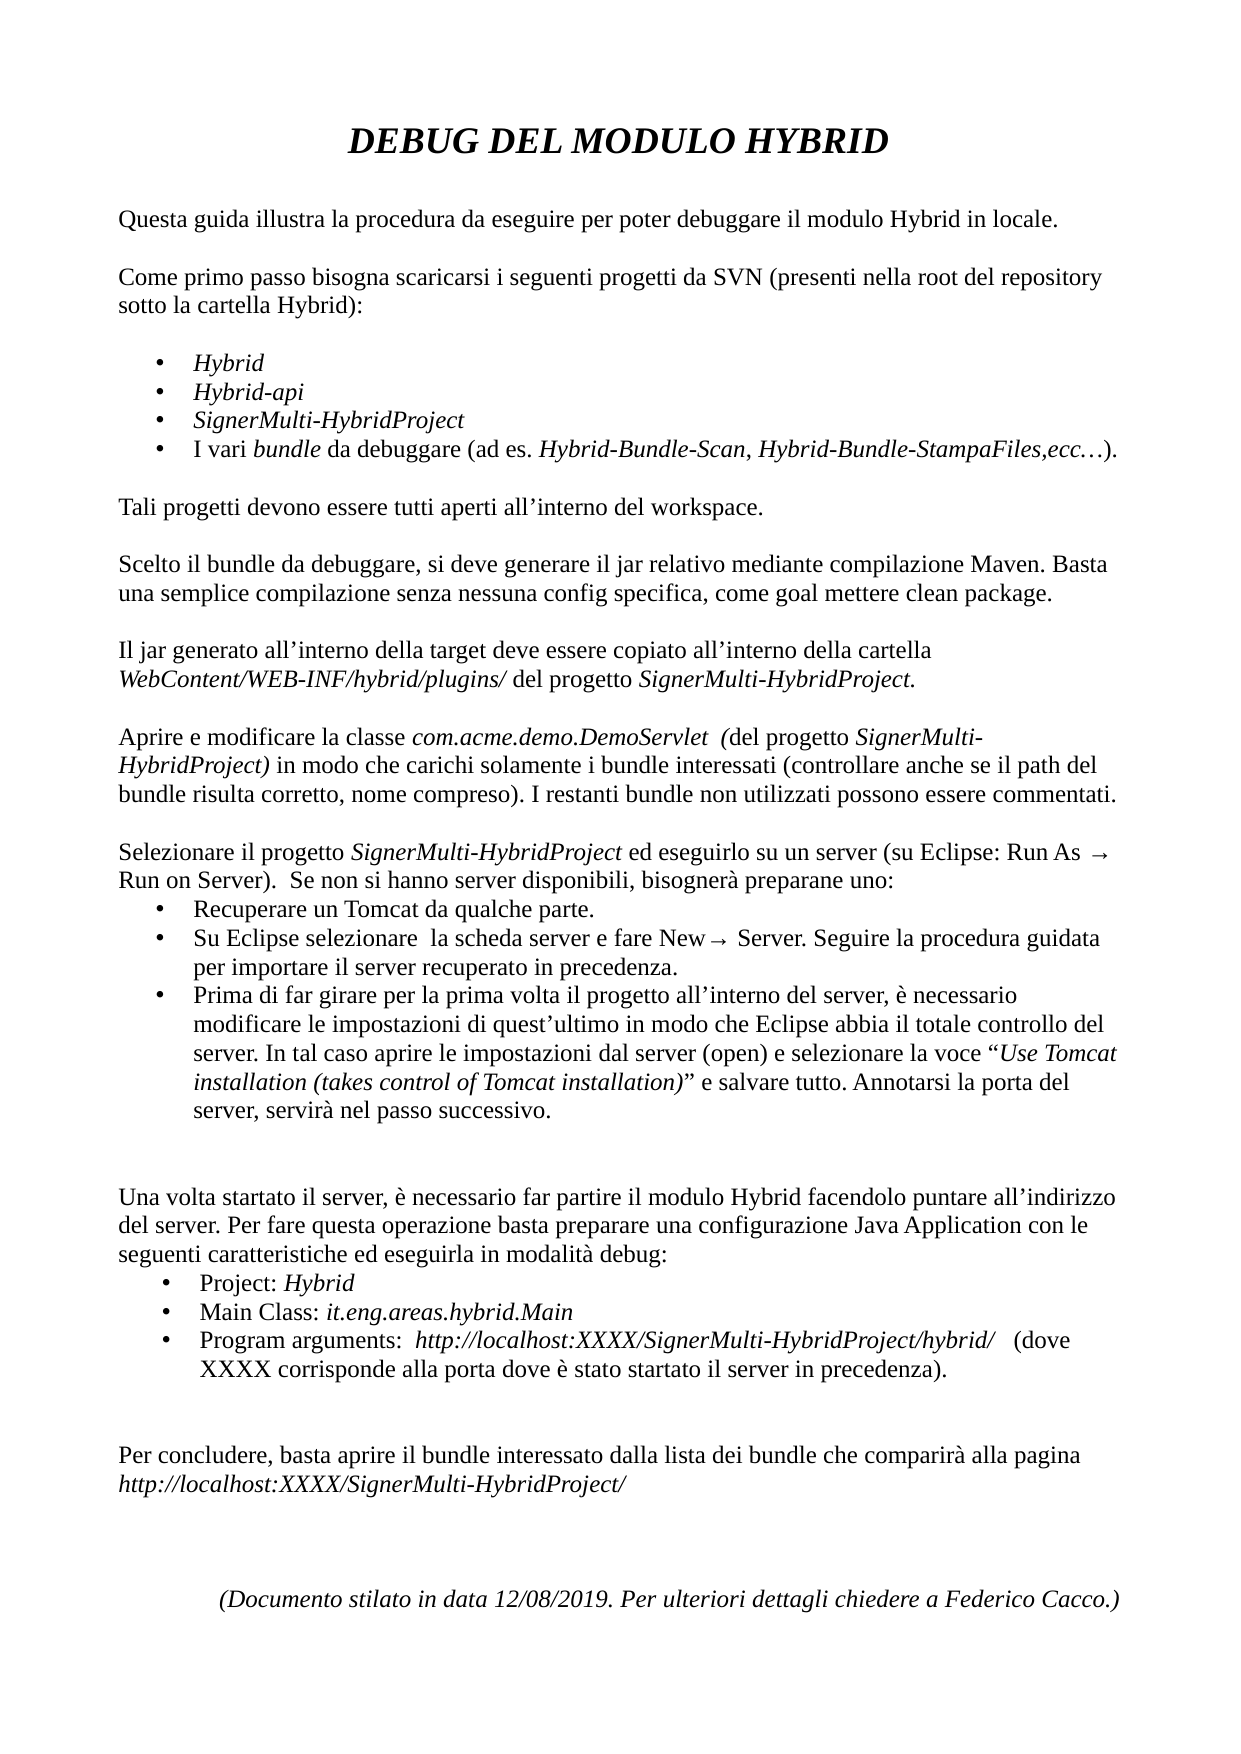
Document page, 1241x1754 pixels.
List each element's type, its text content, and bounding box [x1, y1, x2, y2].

list Program arguments: http://localhost:XXXX/SignerMulti-HybridProject/hybrid/ (dove XXXX corrisponde alla porta dove è stato startato il server in precedenza). [162, 1326, 1122, 1383]
list Recuperare un Tomcat da qualche parte. [156, 894, 1122, 923]
text (Documento stilato in data 12/08/2019. Per ulteriori dettagli chiedere a Federico Cacco.) [118, 1584, 1122, 1613]
text DEBUG DEL MODULO HYBRID [118, 118, 1122, 161]
list Project: Hybrid [162, 1268, 1122, 1297]
text Tali progetti devono essere tutti aperti all’interno del workspace. [118, 492, 1122, 521]
list Hybrid-api [156, 377, 1122, 406]
text Aprire e modificare la classe com.acme.demo.DemoServlet (del progetto SignerMulti-HybridProject) in modo che carichi solamente i bundle interessati (controllare anche se il path del bundle risulta corretto, nome compreso). I restanti bundle non utilizzati possono essere commentati. [118, 722, 1122, 808]
list I vari bundle da debuggare (ad es. Hybrid-Bundle-Scan, Hybrid-Bundle-StampaFiles,ecc…). [156, 434, 1122, 463]
text Una volta startato il server, è necessario far partire il modulo Hybrid facendolo puntare all’indirizzo del server. Per fare questa operazione basta preparare una configurazione Java Application con le seguenti caratteristiche ed eseguirla in modalità debug: [118, 1182, 1122, 1268]
text Scelto il bundle da debuggare, si deve generare il jar relativo mediante compilazione Maven. Basta una semplice compilazione senza nessuna config specifica, come goal mettere clean package. [118, 549, 1122, 607]
list Su Eclipse selezionare la scheda server e fare New→ Server. Seguire la procedura guidata per importare il server recuperato in precedenza. [156, 923, 1122, 981]
text Questa guida illustra la procedura da eseguire per poter debuggare il modulo Hybrid in locale. [118, 204, 1122, 233]
text Per concludere, basta aprire il bundle interessato dalla lista dei bundle che comparirà alla pagina [118, 1441, 1122, 1469]
text Selezionare il progetto SignerMulti-HybridProject ed eseguirlo su un server (su Eclipse: Run As → Run on Server). Se non si hanno server disponibili, bisognerà preparane uno: [118, 837, 1122, 894]
list Hybrid [156, 348, 1122, 377]
text Il jar generato all’interno della target deve essere copiato all’interno della cartella [118, 636, 1122, 664]
list Main Class: it.eng.areas.hybrid.Main [162, 1297, 1122, 1326]
list Prima di far girare per la prima volta il progetto all’interno del server, è necessario modificare le impostazioni di quest’ultimo in modo che Eclipse abbia il totale controllo del server. In tal caso aprire le impostazioni dal server (open) e selezionare la voce “Use Tomcat installation (takes control of Tomcat installation)” e salvare tutto. Annotarsi la porta del server, servirà nel passo successivo. [156, 981, 1122, 1124]
text Come primo passo bisogna scaricarsi i seguenti progetti da SVN (presenti nella root del repository sotto la cartella Hybrid): [118, 262, 1122, 319]
text http://localhost:XXXX/SignerMulti-HybridProject/ [118, 1469, 1122, 1498]
text WebContent/WEB-INF/hybrid/plugins/ del progetto SignerMulti-HybridProject. [118, 664, 1122, 693]
list SignerMulti-HybridProject [156, 406, 1122, 434]
